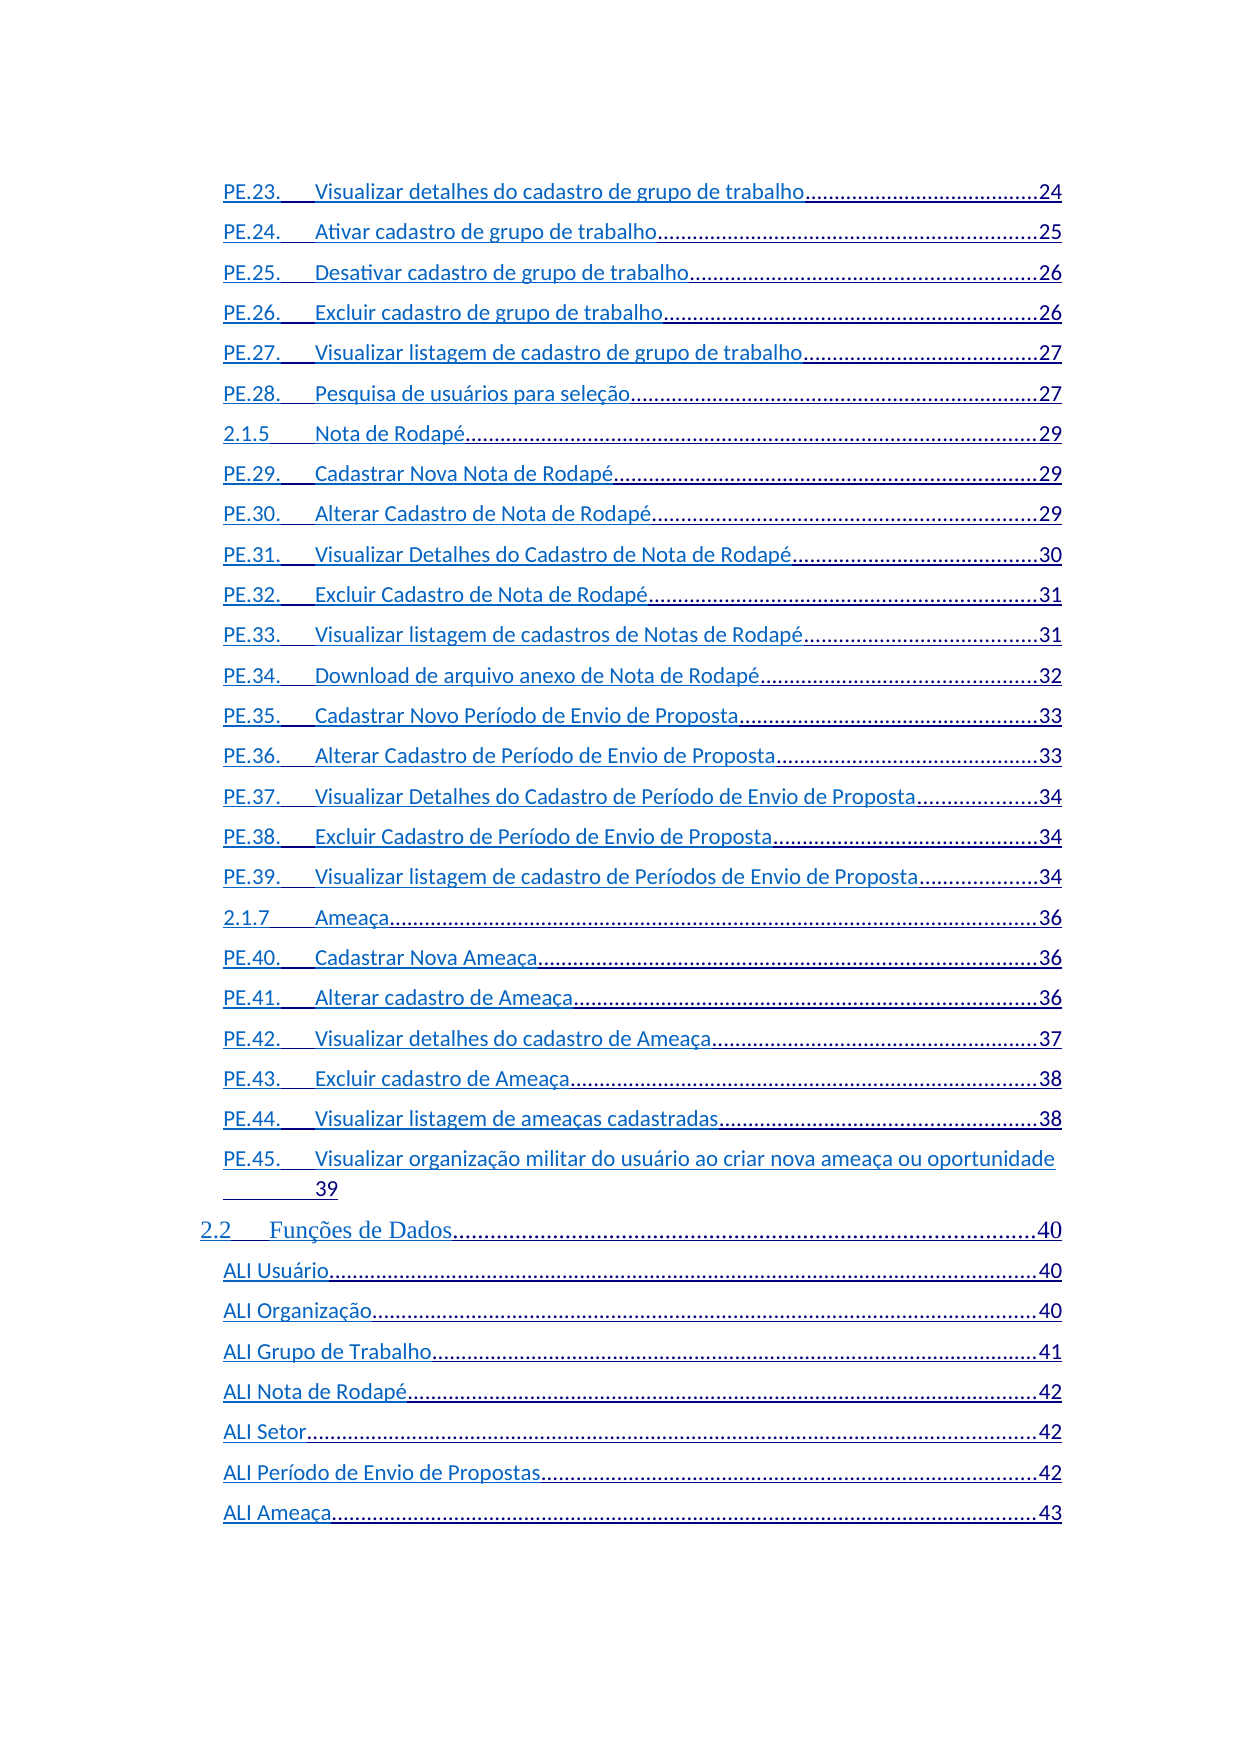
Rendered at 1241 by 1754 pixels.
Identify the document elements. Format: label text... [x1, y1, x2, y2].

text PE.24. Ativar cadastro de grupo de trabalho 25 [223, 217, 1063, 245]
text PE.34. Download de arquivo anexo de Nota de Rodapé 32 [223, 661, 1063, 689]
text PE.29. Cadastrar Nova Nota de Rodapé 29 [223, 459, 1063, 487]
text PE.42. Visualizar detalhes do cadastro de Ameaça 37 [223, 1024, 1063, 1052]
text PE.45. Visualizar organização militar do usuário ao criar nova ameaça ou oportunidade 39 [223, 1144, 1063, 1202]
text ALI Organização 40 [223, 1297, 1063, 1324]
text ALI Usuário 40 [223, 1256, 1063, 1284]
text PE.36. Alterar Cadastro de Período de Envio de Proposta 33 [223, 741, 1063, 769]
text ALI Setor 42 [223, 1417, 1063, 1446]
text PE.30. Alterar Cadastro de Nota de Rodapé 29 [223, 499, 1063, 528]
text PE.35. Cadastrar Novo Período de Envio de Proposta 33 [223, 701, 1063, 729]
text PE.27. Visualizar listagem de cadastro de grupo de trabalho 27 [223, 338, 1063, 366]
text PE.44. Visualizar listagem de ameaças cadastradas 38 [223, 1104, 1063, 1132]
text PE.26. Excluir cadastro de grupo de trabalho 26 [223, 298, 1063, 326]
text PE.33. Visualizar listagem de cadastros de Notas de Rodapé 31 [223, 621, 1063, 648]
text PE.25. Desativar cadastro de grupo de trabalho 26 [223, 258, 1063, 286]
text PE.23. Visualizar detalhes do cadastro de grupo de trabalho 24 [223, 177, 1063, 205]
text ALI Período de Envio de Propostas 42 [223, 1458, 1063, 1486]
text ALI Ameaça 43 [223, 1498, 1063, 1526]
text 2.2 Funções de Dados 40 [200, 1215, 1063, 1244]
text PE.28. Pesquisa de usuários para seleção 27 [223, 379, 1063, 407]
text PE.43. Excluir cadastro de Ameaça 38 [223, 1064, 1063, 1092]
text ALI Grupo de Trabalho 41 [223, 1337, 1063, 1365]
text PE.40. Cadastrar Nova Ameaça 36 [223, 943, 1063, 971]
text 2.1.7 Ameaça 36 [223, 903, 1063, 931]
text PE.31. Visualizar Detalhes do Cadastro de Nota de Rodapé 30 [223, 540, 1063, 568]
text PE.37. Visualizar Detalhes do Cadastro de Período de Envio de Proposta 34 [223, 782, 1063, 810]
text PE.38. Excluir Cadastro de Período de Envio de Proposta 34 [223, 822, 1063, 850]
text PE.39. Visualizar listagem de cadastro de Períodos de Envio de Proposta 34 [223, 862, 1063, 890]
text PE.32. Excluir Cadastro de Nota de Rodapé 31 [223, 580, 1063, 608]
text ALI Nota de Rodapé 42 [223, 1377, 1063, 1405]
text 2.1.5 Nota de Rodapé 29 [223, 419, 1063, 447]
text PE.41. Alterar cadastro de Ameaça 36 [223, 983, 1063, 1011]
